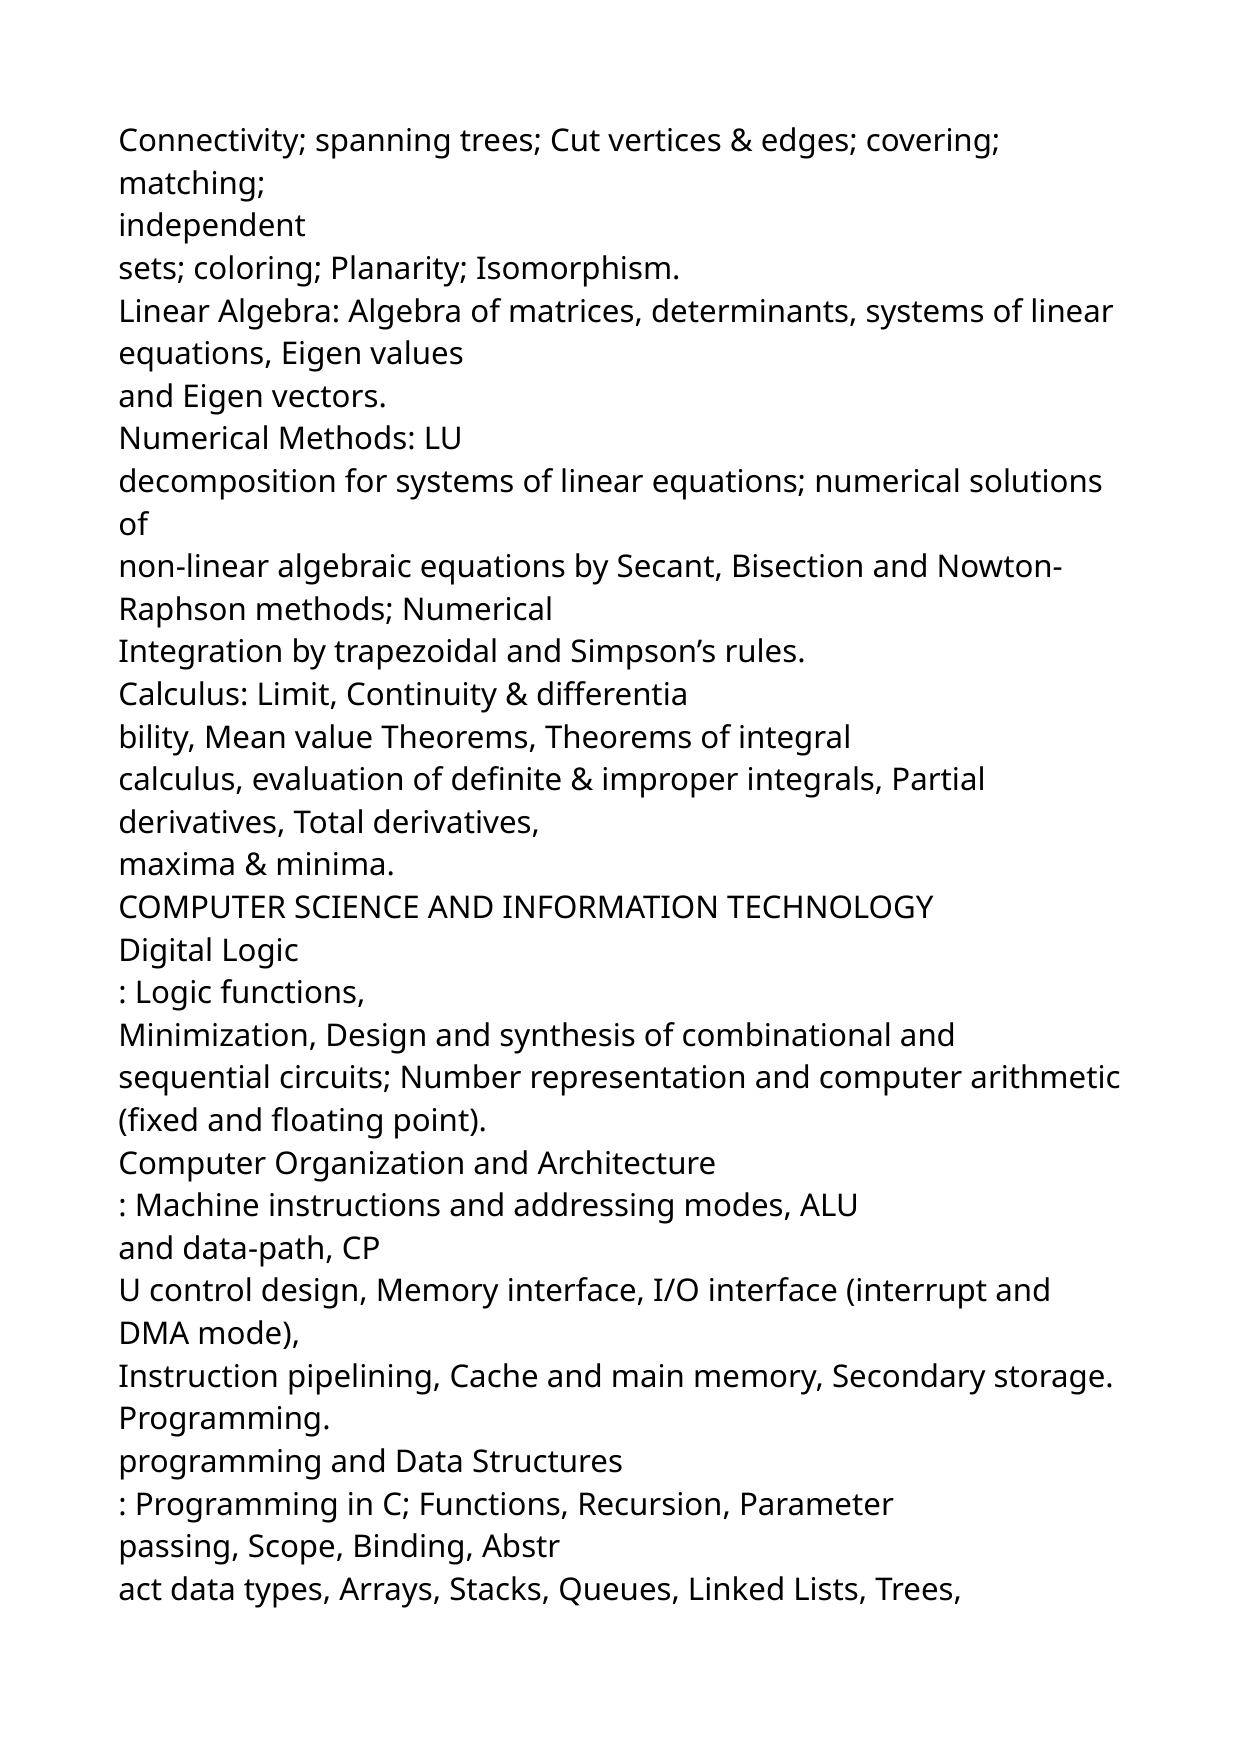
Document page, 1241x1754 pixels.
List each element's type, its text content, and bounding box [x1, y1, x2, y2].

text sequential circuits; Number representation and computer arithmetic (fixed and floating point). [118, 1055, 1122, 1141]
text Numerical Methods: LU [118, 416, 1122, 459]
text Computer Organization and Architecture [118, 1141, 1122, 1183]
text independent [118, 203, 1122, 246]
text Programming. [118, 1396, 1122, 1439]
text Linear Algebra: Algebra of matrices, determinants, systems of linear equations, Eigen values [118, 288, 1122, 374]
text : Logic functions, [118, 970, 1122, 1013]
text act data types, Arrays, Stacks, Queues, Linked Lists, Trees, [118, 1567, 1122, 1609]
text bility, Mean value Theorems, Theorems of integral [118, 714, 1122, 757]
text calculus, evaluation of definite & improper integrals, Partial derivatives, Total derivatives, [118, 757, 1122, 842]
text Minimization, Design and synthesis of combinational and [118, 1013, 1122, 1055]
text COMPUTER SCIENCE AND INFORMATION TECHNOLOGY [118, 885, 1122, 928]
text sets; coloring; Planarity; Isomorphism. [118, 246, 1122, 288]
text and Eigen vectors. [118, 374, 1122, 416]
text programming and Data Structures [118, 1439, 1122, 1481]
text passing, Scope, Binding, Abstr [118, 1524, 1122, 1567]
text Connectivity; spanning trees; Cut vertices & edges; covering; matching; [118, 118, 1122, 203]
text Integration by trapezoidal and Simpson’s rules. [118, 629, 1122, 672]
text Instruction pipelining, Cache and main memory, Secondary storage. [118, 1354, 1122, 1396]
text : Programming in C; Functions, Recursion, Parameter [118, 1481, 1122, 1524]
text : Machine instructions and addressing modes, ALU [118, 1183, 1122, 1226]
text decomposition for systems of linear equations; numerical solutions of [118, 459, 1122, 544]
text and data-path, CP [118, 1226, 1122, 1268]
text maxima & minima. [118, 842, 1122, 885]
text Calculus: Limit, Continuity & differentia [118, 672, 1122, 714]
text U control design, Memory interface, I/O interface (interrupt and DMA mode), [118, 1268, 1122, 1354]
text non-linear algebraic equations by Secant, Bisection and Nowton-Raphson methods; Numerical [118, 544, 1122, 629]
text Digital Logic [118, 928, 1122, 970]
